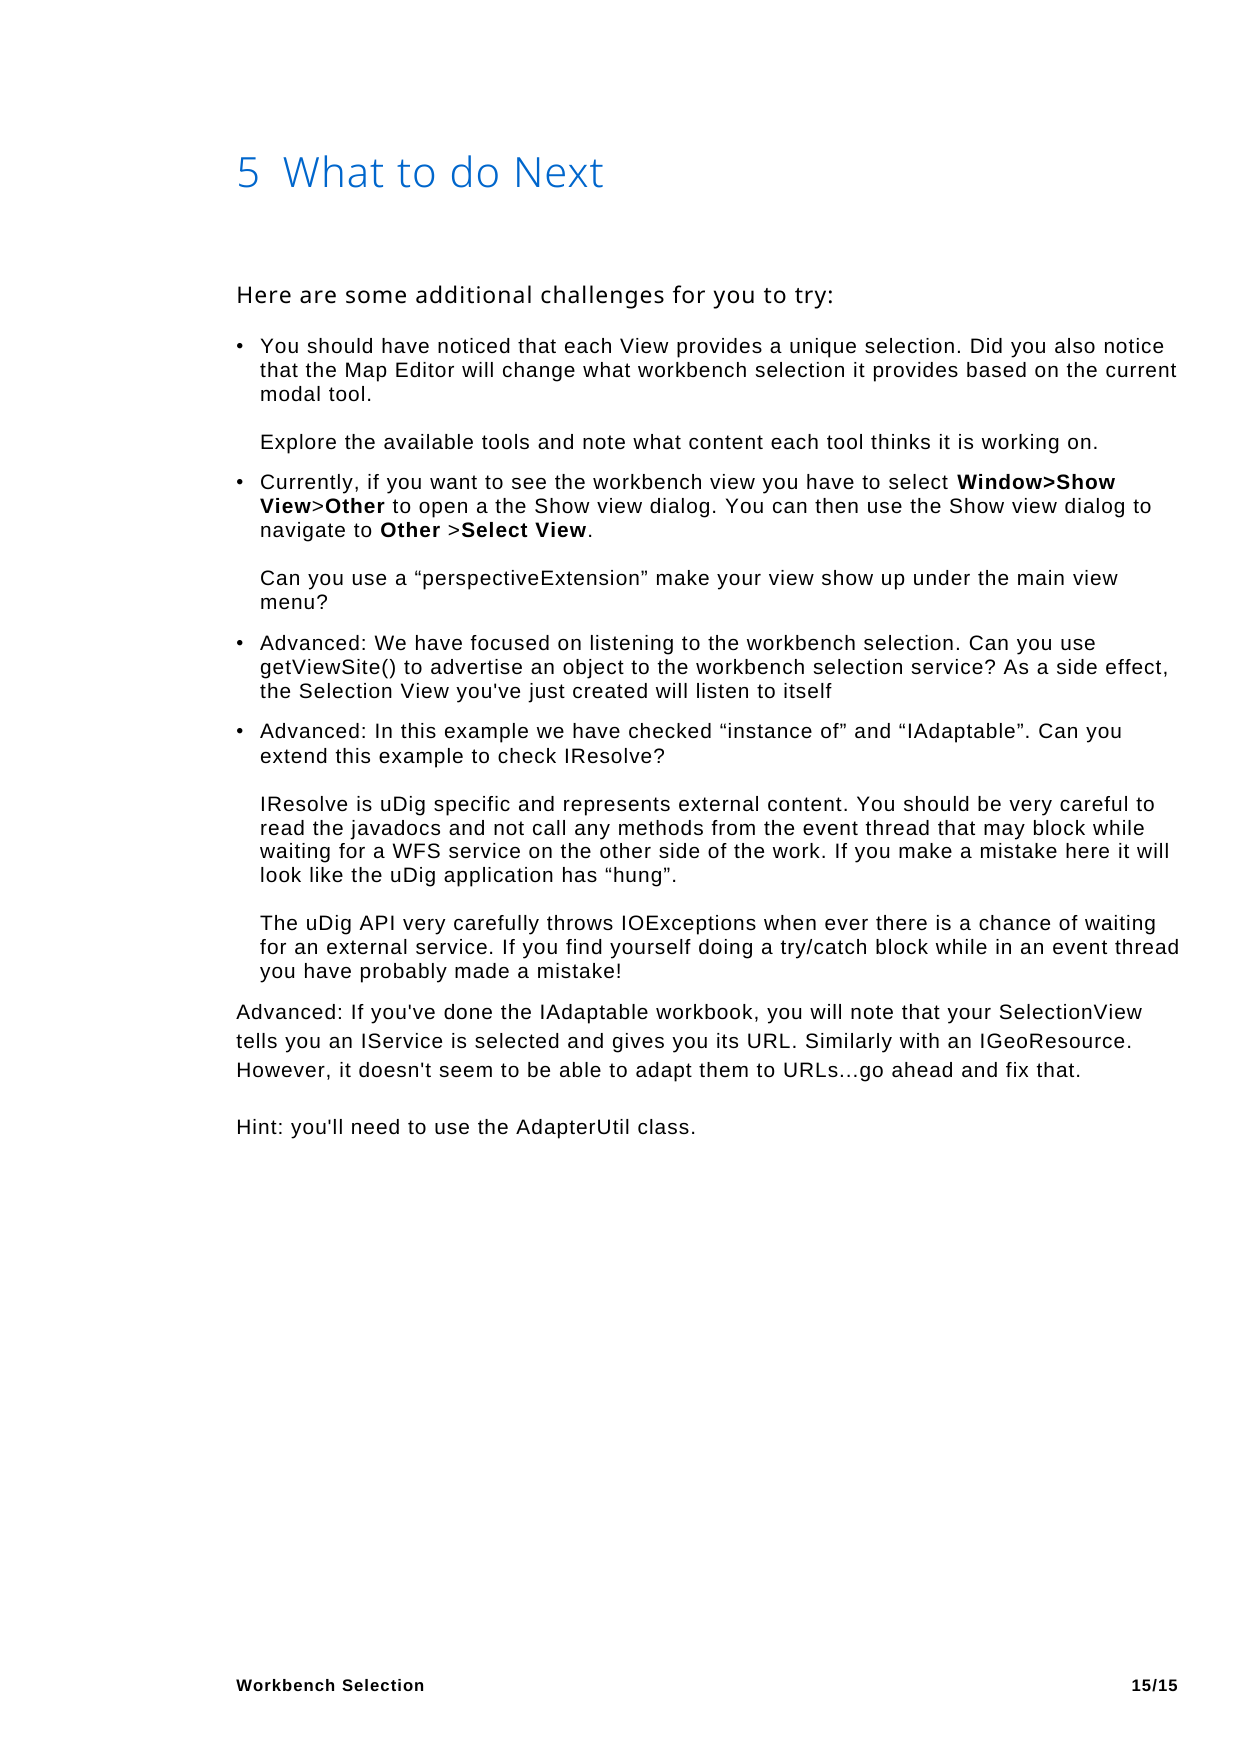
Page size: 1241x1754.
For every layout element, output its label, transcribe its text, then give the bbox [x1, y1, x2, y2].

text Advanced: If you've done the IAdaptable workbook, you will note that your SelectionView tells you an IService is selected and gives you its URL. Similarly with an IGeoResource. However, it doesn't seem to be able to adapt them to URLs...go ahead and fix that. Hint: you'll need to use the AdapterUtil class. [236, 1000, 1181, 1139]
list Advanced: We have focused on listening to the workbench selection. Can you use getViewSite() to advertise an object to the workbench selection service? As a side effect, the Selection View you've just created will listen to itself [236, 631, 1181, 703]
list Advanced: In this example we have checked “instance of” and “IAdaptable”. Can you extend this example to check IResolve? IResolve is uDig specific and represents external content. You should be very careful to read the javadocs and not call any methods from the event thread that may block while waiting for a WFS service on the other side of the work. If you make a mistake here it will look like the uDig application has “hung”. The uDig API very carefully throws IOExceptions when ever there is a chance of waiting for an external service. If you find yourself doing a try/catch block while in an event thread you have probably made a mistake! [236, 719, 1181, 983]
subtitle What to do Next [236, 143, 1181, 200]
list You should have noticed that each View provides a unique selection. Did you also notice that the Map Editor will change what workbench selection it provides based on the current modal tool. Explore the available tools and note what content each tool thinks it is working on. [236, 334, 1181, 453]
text Here are some additional challenges for you to try: [236, 279, 1181, 310]
list Currently, if you want to see the workbench view you have to select Window>Show View>Other to open a the Show view dialog. You can then use the Show view dialog to navigate to Other >Select View. Can you use a “perspectiveExtension” make your view show up under the main view menu? [236, 470, 1181, 614]
